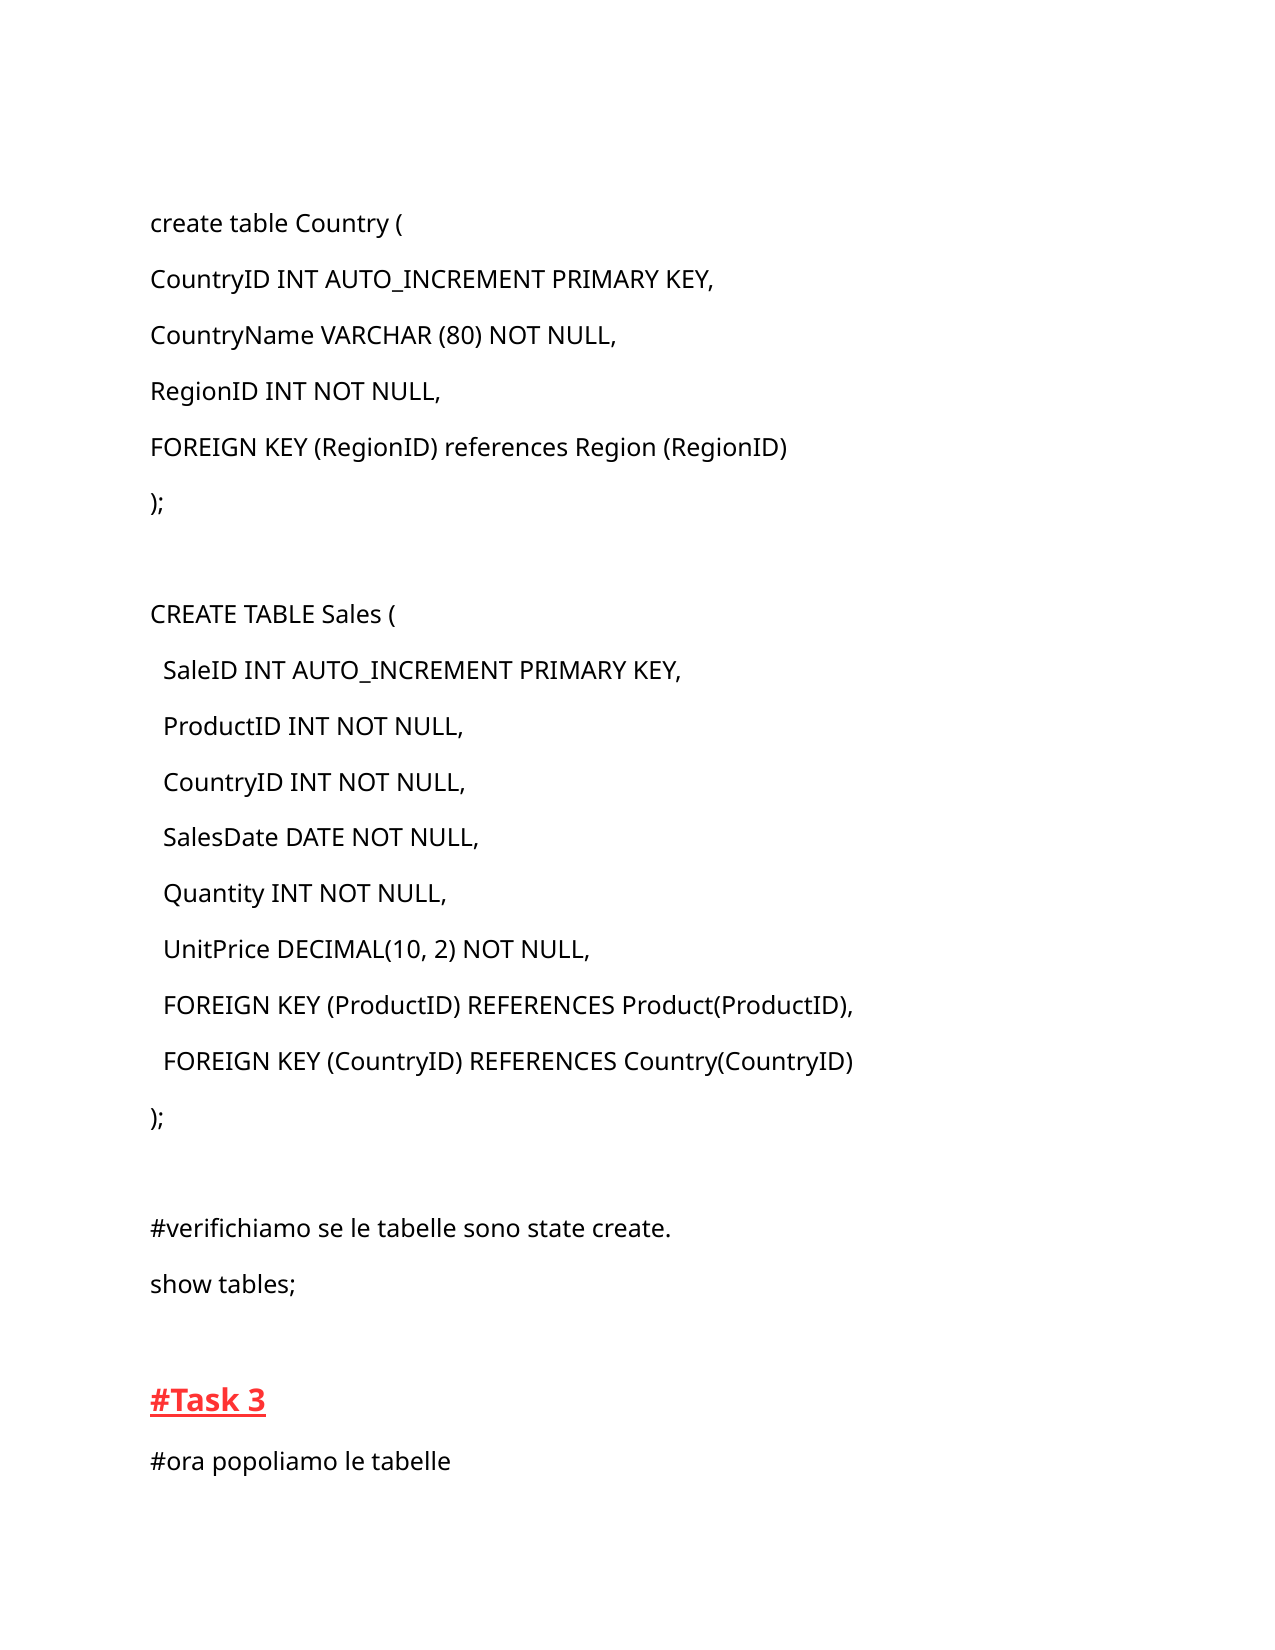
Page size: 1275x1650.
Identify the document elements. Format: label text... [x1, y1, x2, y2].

text SaleID INT AUTO_INCREMENT PRIMARY KEY, [150, 652, 1125, 687]
text UnitPrice DECIMAL(10, 2) NOT NULL, [150, 932, 1125, 966]
text ProductID INT NOT NULL, [150, 708, 1125, 742]
text #ora popoliamo le tabelle [150, 1444, 1125, 1478]
text FOREIGN KEY (RegionID) references Region (RegionID) [150, 429, 1125, 463]
text CountryID INT AUTO_INCREMENT PRIMARY KEY, [150, 262, 1125, 296]
text create table Country ( [150, 206, 1125, 240]
text FOREIGN KEY (CountryID) REFERENCES Country(CountryID) [150, 1043, 1125, 1077]
text ); [150, 485, 1125, 519]
text CREATE TABLE Sales ( [150, 597, 1125, 631]
text SalesDate DATE NOT NULL, [150, 820, 1125, 854]
text Quantity INT NOT NULL, [150, 876, 1125, 910]
text ); [150, 1099, 1125, 1133]
text #verifichiamo se le tabelle sono state create. [150, 1211, 1125, 1245]
text RegionID INT NOT NULL, [150, 373, 1125, 407]
text CountryName VARCHAR (80) NOT NULL, [150, 317, 1125, 352]
text FOREIGN KEY (ProductID) REFERENCES Product(ProductID), [150, 987, 1125, 1022]
text CountryID INT NOT NULL, [150, 764, 1125, 798]
text show tables; [150, 1267, 1125, 1301]
text #Task 3 [150, 1378, 1125, 1421]
